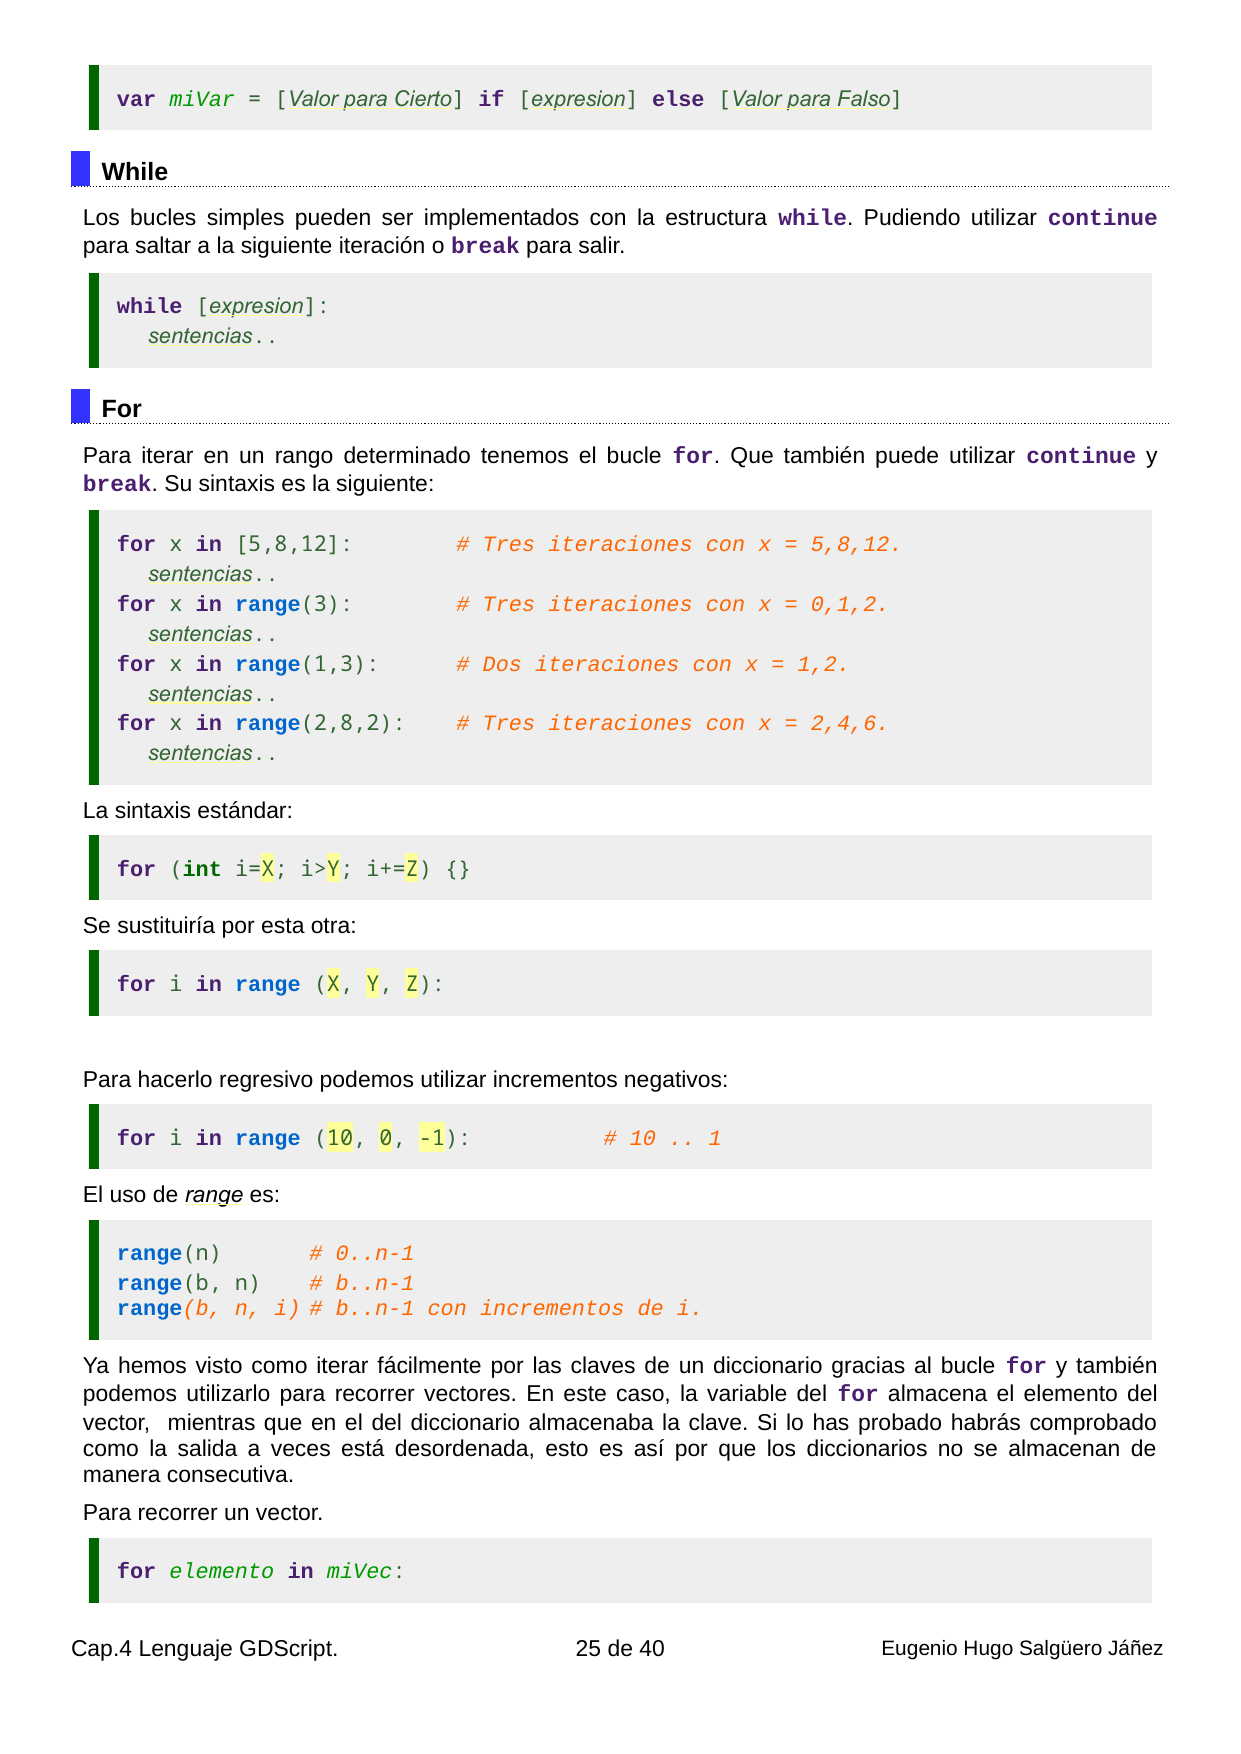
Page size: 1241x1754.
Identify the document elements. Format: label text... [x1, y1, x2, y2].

text for i in range (10, 0, -1): # 10 .. 1 [99, 1104, 1152, 1169]
subtitle While [90, 151, 1169, 186]
text for x in range(3): # Tres iteraciones con x = 0,1,2. [99, 588, 1152, 618]
text Los bucles simples pueden ser implementados con la estructura while. Pudiendo utilizar continue para saltar a la siguiente iteración o break para salir. [83, 204, 1158, 261]
text sentencias.. [99, 320, 1152, 368]
text while [expresion]: [99, 273, 1152, 320]
text Para iterar en un rango determinado tenemos el bucle for. Que también puede utilizar continue y break. Su sintaxis es la siguiente: [83, 442, 1158, 498]
text sentencias.. [99, 618, 1152, 647]
text for i in range (X, Y, Z): [99, 950, 1152, 1016]
subtitle For [71, 388, 1169, 423]
text Para hacerlo regresivo podemos utilizar incrementos negativos: [83, 1066, 1158, 1092]
text sentencias.. [99, 558, 1152, 588]
text La sintaxis estándar: [83, 797, 1158, 823]
text Ya hemos visto como iterar fácilmente por las claves de un diccionario gracias al bucle for y también podemos utilizarlo para recorrer vectores. En este caso, la variable del for almacena el elemento del vector, mientras que en el del diccionario almacenaba la clave. Si lo has probado habrás comprobado como la salida a veces está desordenada, esto es así por que los diccionarios no se almacenan de manera consecutiva. [83, 1352, 1158, 1487]
text range(b, n) # b..n-1 [99, 1267, 1152, 1297]
text for elemento in miVec: [99, 1538, 1152, 1603]
text var miVar = [Valor para Cierto] if [expresion] else [Valor para Falso] [99, 65, 1152, 130]
text for x in range(1,3): # Dos iteraciones con x = 1,2. [99, 647, 1152, 677]
text for (int i=X; i>Y; i+=Z) {} [99, 835, 1152, 900]
text Para recorrer un vector. [83, 1499, 1158, 1526]
text El uso de range es: [83, 1181, 1158, 1208]
text sentencias.. [99, 737, 1152, 785]
text for x in range(2,8,2): # Tres iteraciones con x = 2,4,6. [99, 707, 1152, 737]
text Se sustituiría por esta otra: [83, 912, 1158, 938]
text sentencias.. [99, 677, 1152, 707]
text for x in [5,8,12]: # Tres iteraciones con x = 5,8,12. [99, 510, 1152, 558]
text range(n) # 0..n-1 [99, 1220, 1152, 1267]
text range(b, n, i) # b..n-1 con incrementos de i. [99, 1297, 1152, 1340]
